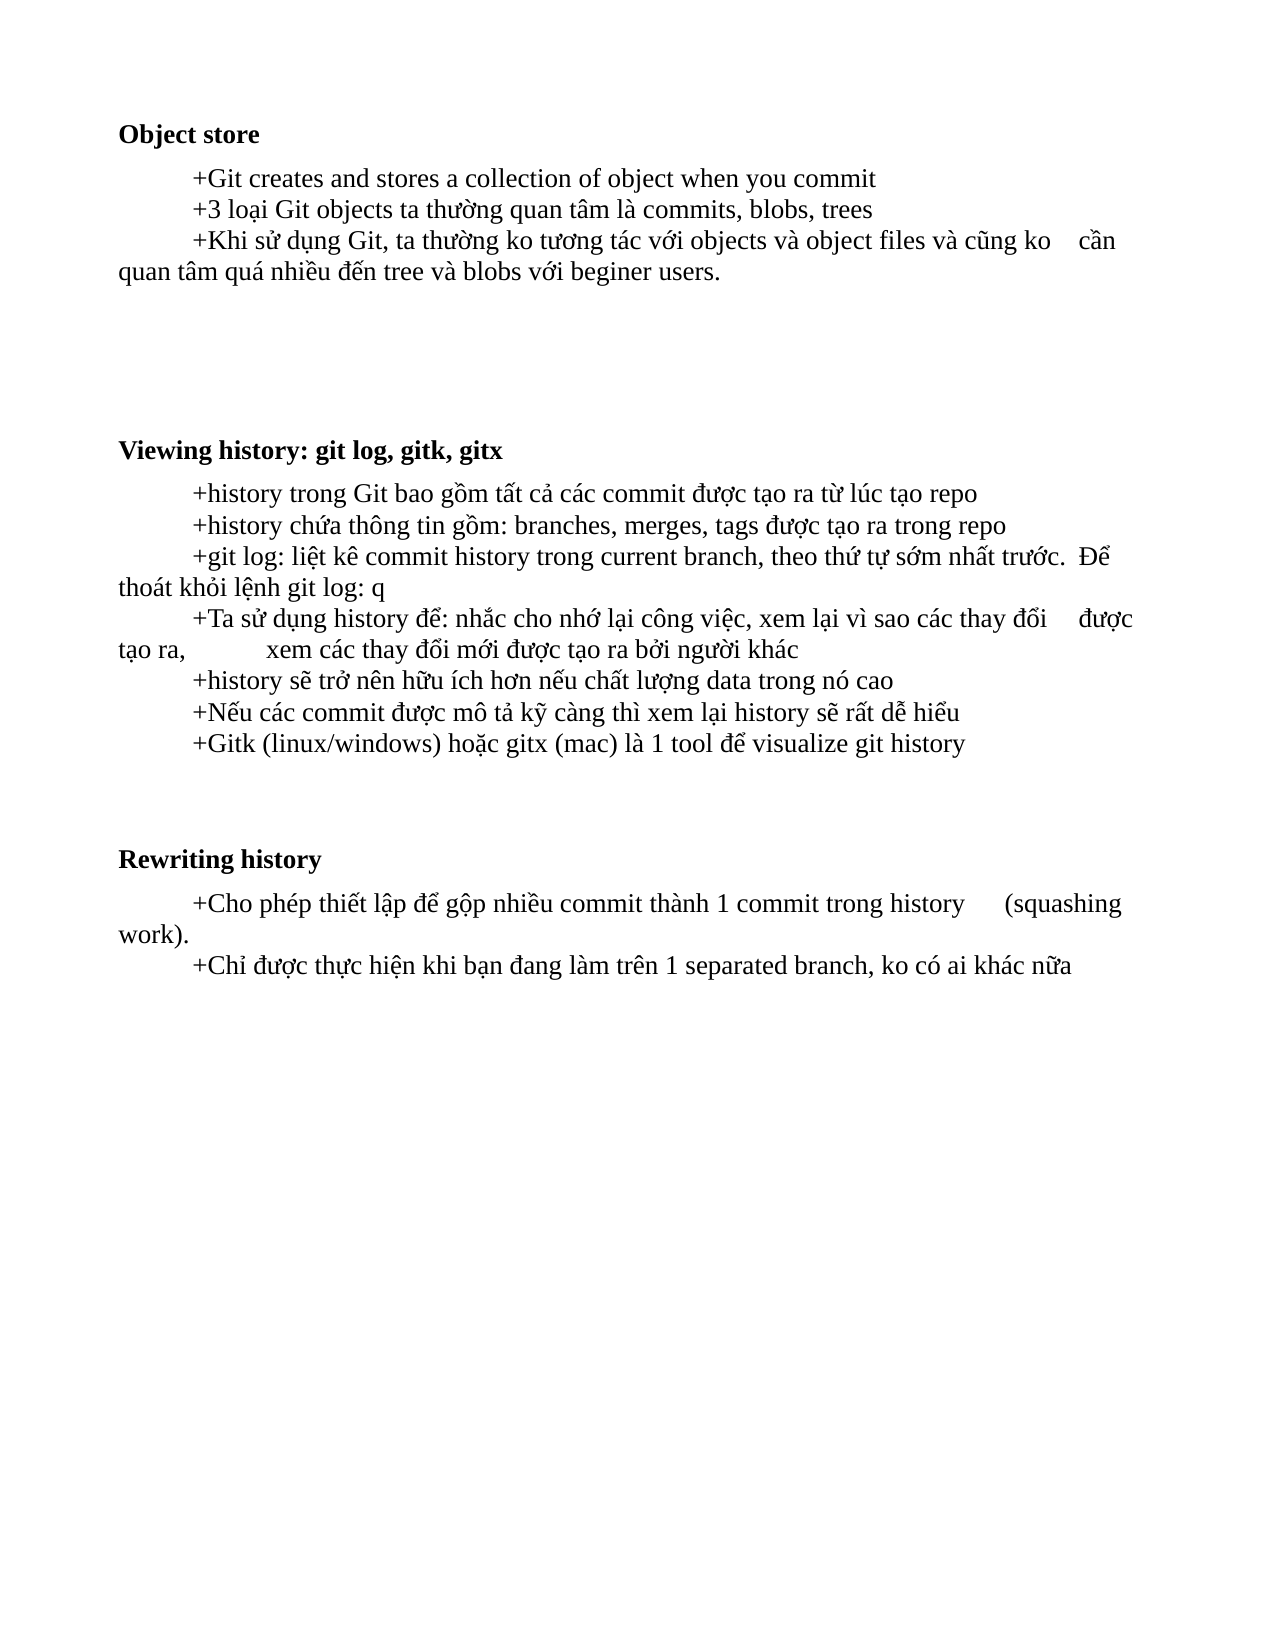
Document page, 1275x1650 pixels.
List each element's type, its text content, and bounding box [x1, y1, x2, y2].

text +history trong Git bao gồm tất cả các commit được tạo ra từ lúc tạo repo [118, 478, 1157, 509]
text +Khi sử dụng Git, ta thường ko tương tác với objects và object files và cũng ko cần quan tâm quá nhiều đến tree và blobs với beginer users. [118, 224, 1157, 286]
text +Git creates and stores a collection of object when you commit [118, 162, 1157, 193]
text +Chỉ được thực hiện khi bạn đang làm trên 1 separated branch, ko có ai khác nữa [118, 949, 1157, 980]
text +3 loại Git objects ta thường quan tâm là commits, blobs, trees [118, 193, 1157, 224]
subtitle Viewing history: git log, gitk, gitx [118, 434, 1157, 465]
text +Cho phép thiết lập để gộp nhiều commit thành 1 commit trong history (squashing work). [118, 887, 1157, 949]
text +history chứa thông tin gồm: branches, merges, tags được tạo ra trong repo [118, 509, 1157, 540]
subtitle Object store [118, 118, 1157, 149]
text +Nếu các commit được mô tả kỹ càng thì xem lại history sẽ rất dễ hiểu [118, 696, 1157, 727]
text +git log: liệt kê commit history trong current branch, theo thứ tự sớm nhất trước. Để thoát khỏi lệnh git log: q [118, 540, 1157, 602]
text +Gitk (linux/windows) hoặc gitx (mac) là 1 tool để visualize git history [118, 727, 1157, 758]
text +history sẽ trở nên hữu ích hơn nếu chất lượng data trong nó cao [118, 664, 1157, 696]
text +Ta sử dụng history để: nhắc cho nhớ lại công việc, xem lại vì sao các thay đổi được tạo ra, xem các thay đổi mới được tạo ra bởi người khác [118, 602, 1157, 664]
subtitle Rewriting history [118, 843, 1157, 874]
